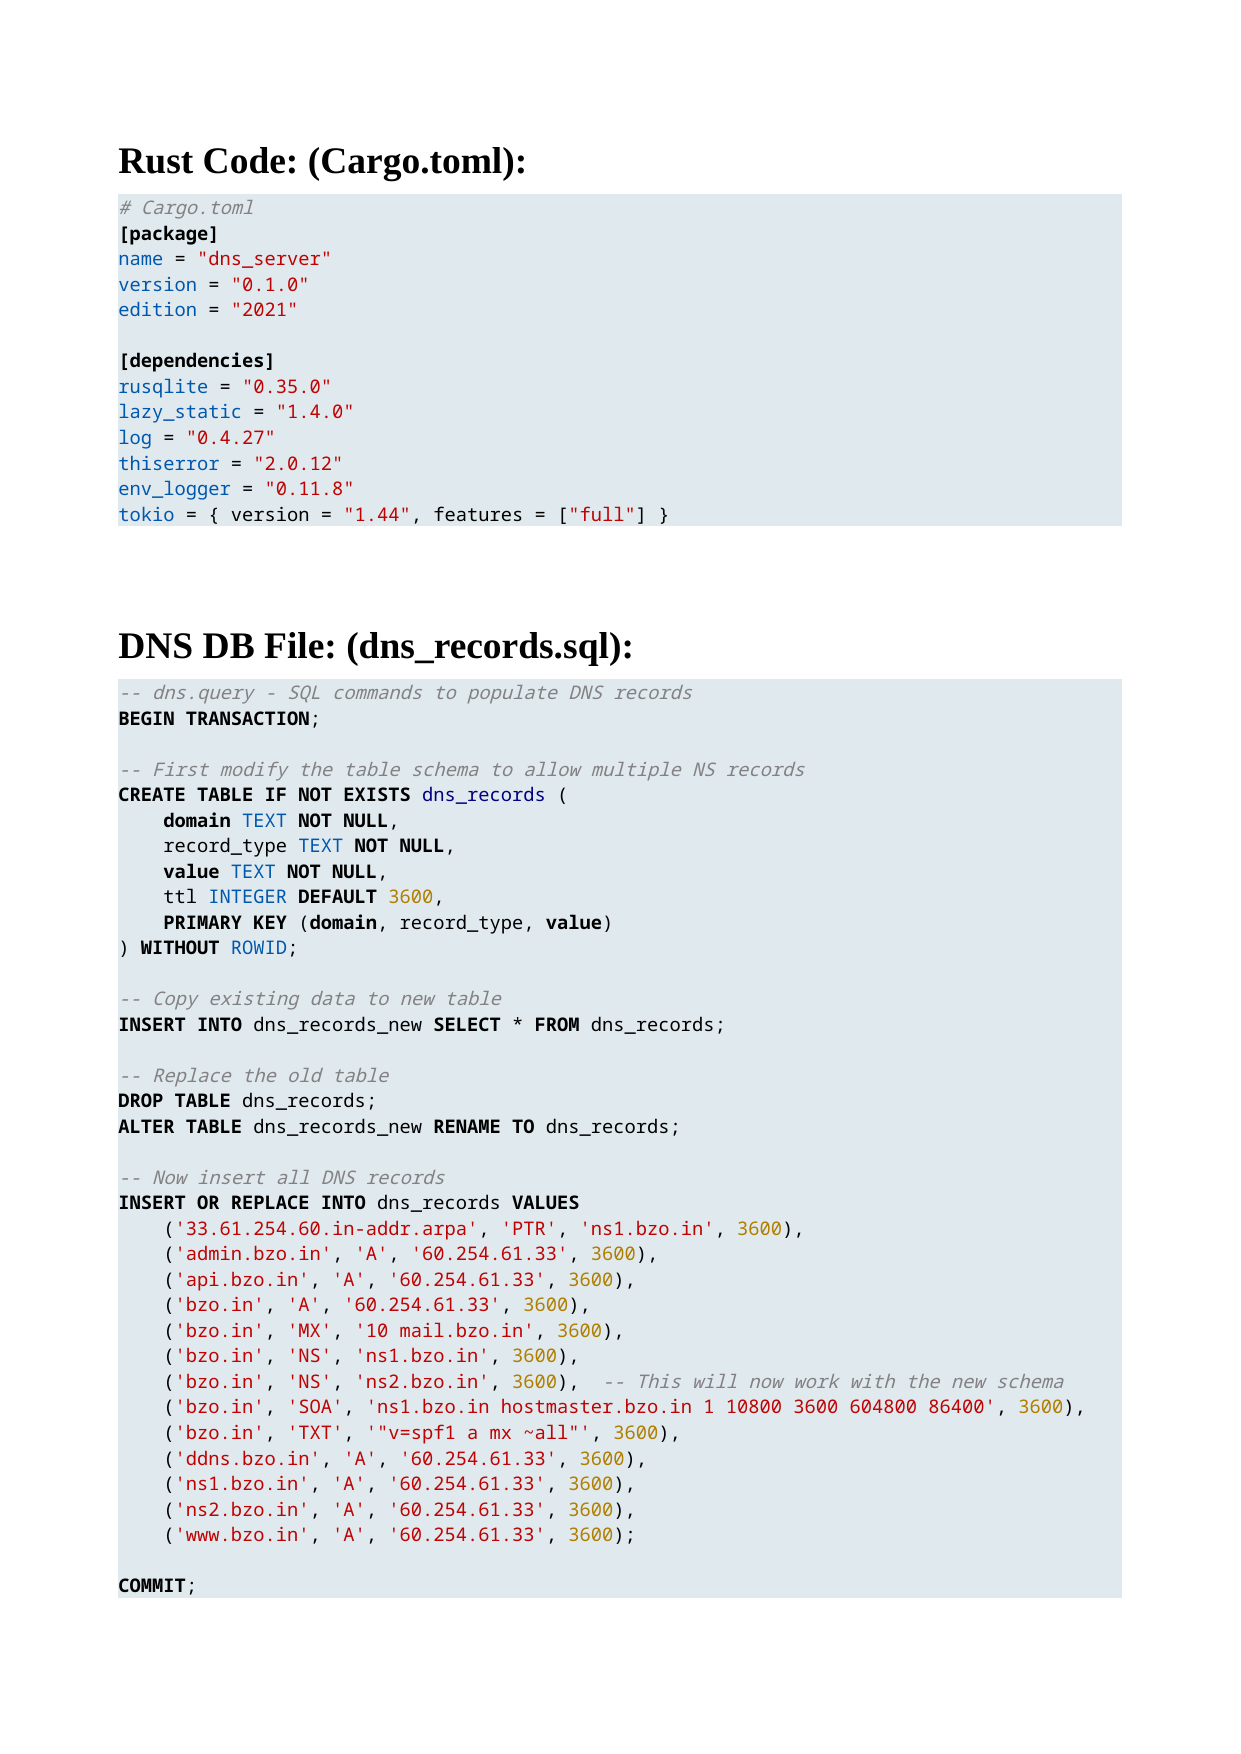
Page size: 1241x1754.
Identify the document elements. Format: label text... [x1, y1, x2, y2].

text DROP TABLE dns_records; [118, 1088, 1122, 1113]
text -- Now insert all DNS records [118, 1164, 1122, 1190]
text log = "0.4.27" [118, 424, 1122, 450]
text value TEXT NOT NULL, [118, 858, 1122, 883]
text PRIMARY KEY (domain, record_type, value) [118, 909, 1122, 934]
text ('api.bzo.in', 'A', '60.254.61.33', 3600), [118, 1266, 1122, 1292]
text ('ns1.bzo.in', 'A', '60.254.61.33', 3600), [118, 1470, 1122, 1496]
text ('admin.bzo.in', 'A', '60.254.61.33', 3600), [118, 1241, 1122, 1266]
text ('bzo.in', 'A', '60.254.61.33', 3600), [118, 1292, 1122, 1317]
text COMMIT; [118, 1572, 1122, 1598]
text ALTER TABLE dns_records_new RENAME TO dns_records; [118, 1113, 1122, 1139]
text # Cargo.toml [118, 194, 1122, 220]
text record_type TEXT NOT NULL, [118, 832, 1122, 858]
text -- dns.query - SQL commands to populate DNS records [118, 679, 1122, 705]
text CREATE TABLE IF NOT EXISTS dns_records ( [118, 781, 1122, 807]
text ('33.61.254.60.in-addr.arpa', 'PTR', 'ns1.bzo.in', 3600), [118, 1215, 1122, 1241]
text tokio = { version = "1.44", features = ["full"] } [118, 501, 1122, 526]
text ) WITHOUT ROWID; [118, 934, 1122, 960]
text thiserror = "2.0.12" [118, 450, 1122, 475]
text -- Replace the old table [118, 1062, 1122, 1088]
text -- Copy existing data to new table [118, 986, 1122, 1011]
text INSERT OR REPLACE INTO dns_records VALUES [118, 1190, 1122, 1215]
text env_logger = "0.11.8" [118, 475, 1122, 501]
text ttl INTEGER DEFAULT 3600, [118, 883, 1122, 909]
subtitle Rust Code: (Cargo.toml): [118, 139, 1122, 182]
text lazy_static = "1.4.0" [118, 399, 1122, 424]
text [package] [118, 220, 1122, 246]
text ('ns2.bzo.in', 'A', '60.254.61.33', 3600), [118, 1496, 1122, 1521]
text INSERT INTO dns_records_new SELECT * FROM dns_records; [118, 1011, 1122, 1037]
text edition = "2021" [118, 297, 1122, 322]
text ('bzo.in', 'TXT', '"v=spf1 a mx ~all"', 3600), [118, 1419, 1122, 1445]
text -- First modify the table schema to allow multiple NS records [118, 756, 1122, 781]
text domain TEXT NOT NULL, [118, 807, 1122, 832]
text ('www.bzo.in', 'A', '60.254.61.33', 3600); [118, 1521, 1122, 1547]
text ('bzo.in', 'NS', 'ns2.bzo.in', 3600), -- This will now work with the new schema [118, 1368, 1122, 1394]
text ('bzo.in', 'NS', 'ns1.bzo.in', 3600), [118, 1343, 1122, 1368]
text name = "dns_server" [118, 246, 1122, 271]
text ('bzo.in', 'MX', '10 mail.bzo.in', 3600), [118, 1317, 1122, 1343]
text ('ddns.bzo.in', 'A', '60.254.61.33', 3600), [118, 1445, 1122, 1470]
text BEGIN TRANSACTION; [118, 705, 1122, 730]
text [dependencies] [118, 348, 1122, 373]
text version = "0.1.0" [118, 271, 1122, 297]
text ('bzo.in', 'SOA', 'ns1.bzo.in hostmaster.bzo.in 1 10800 3600 604800 86400', 3600), [118, 1394, 1122, 1419]
text rusqlite = "0.35.0" [118, 373, 1122, 399]
subtitle DNS DB File: (dns_records.sql): [118, 624, 1122, 667]
